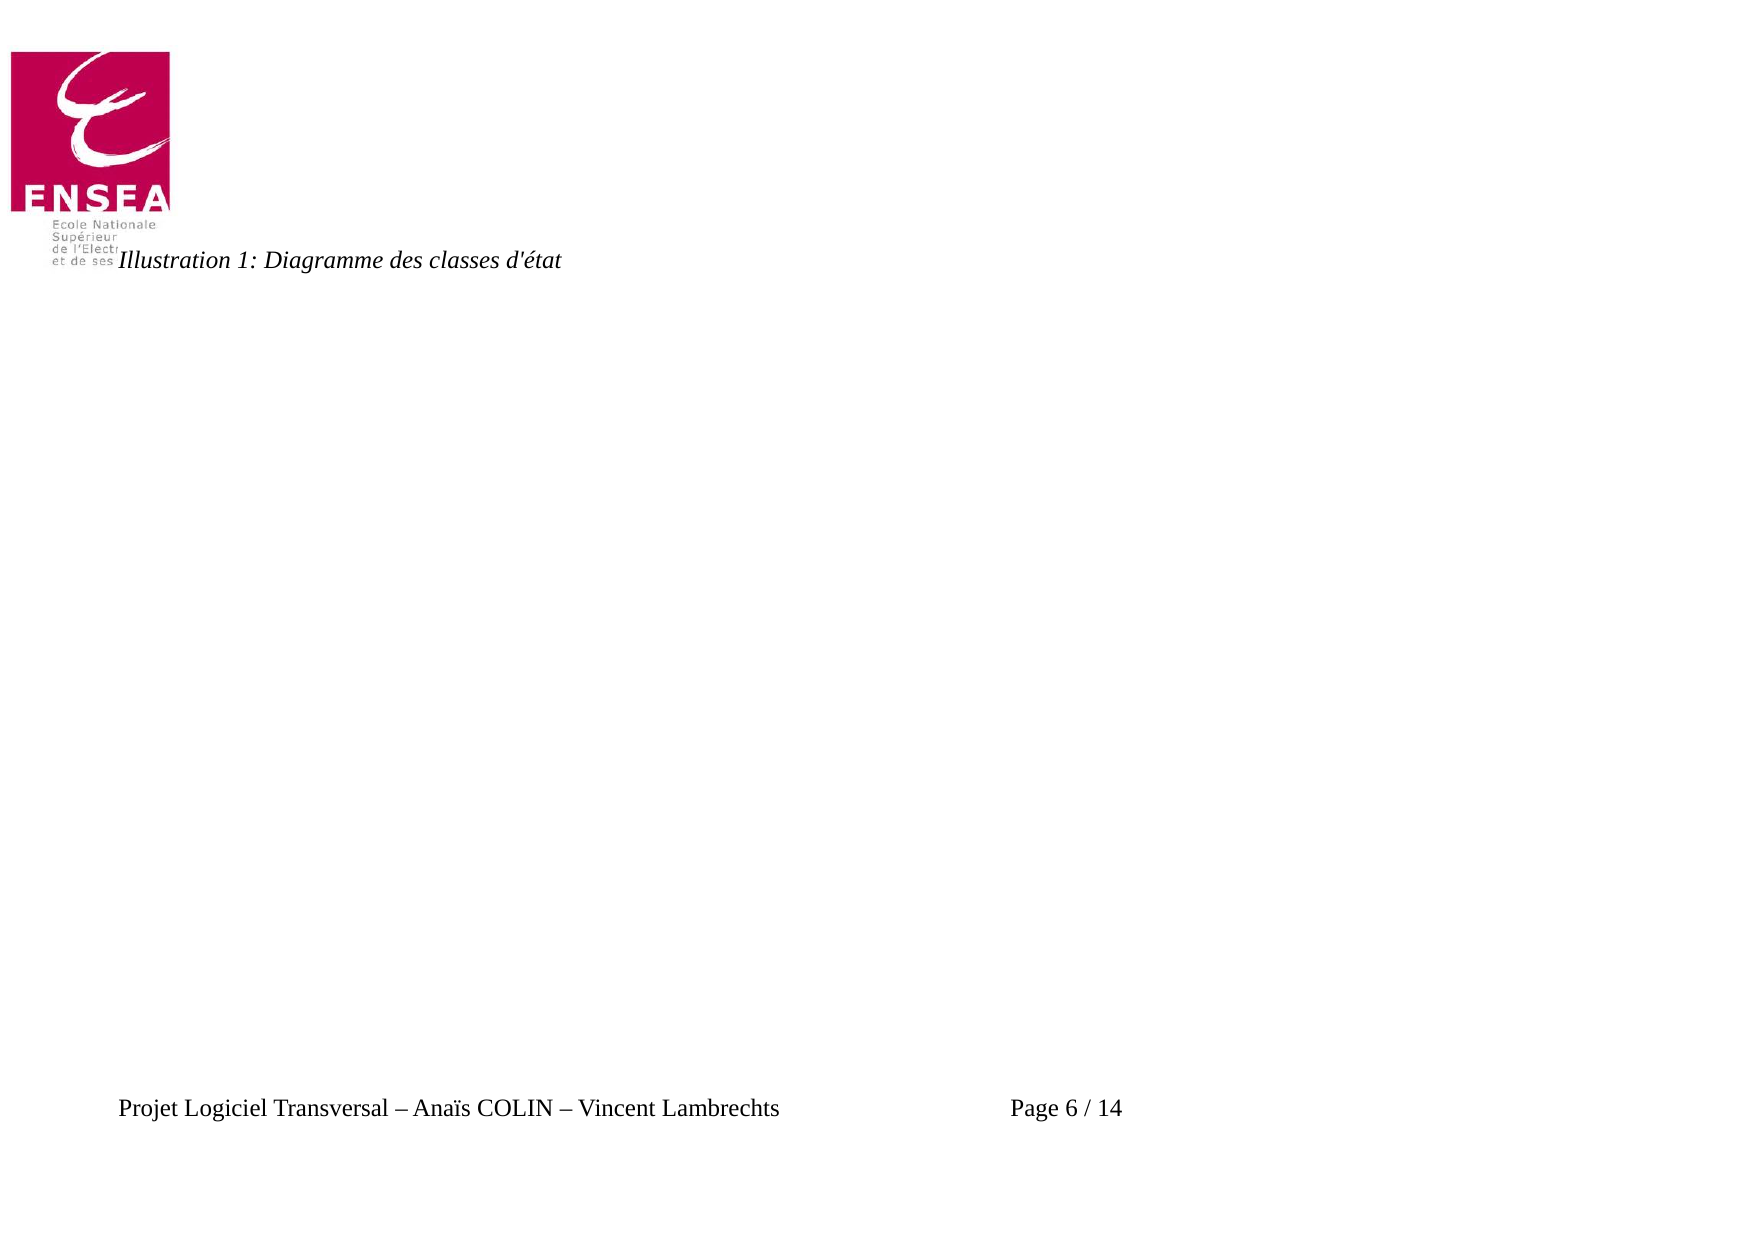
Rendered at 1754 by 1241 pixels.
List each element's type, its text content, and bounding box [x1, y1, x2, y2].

text Illustration 1: Diagramme des classes d'état [118, 246, 1636, 274]
